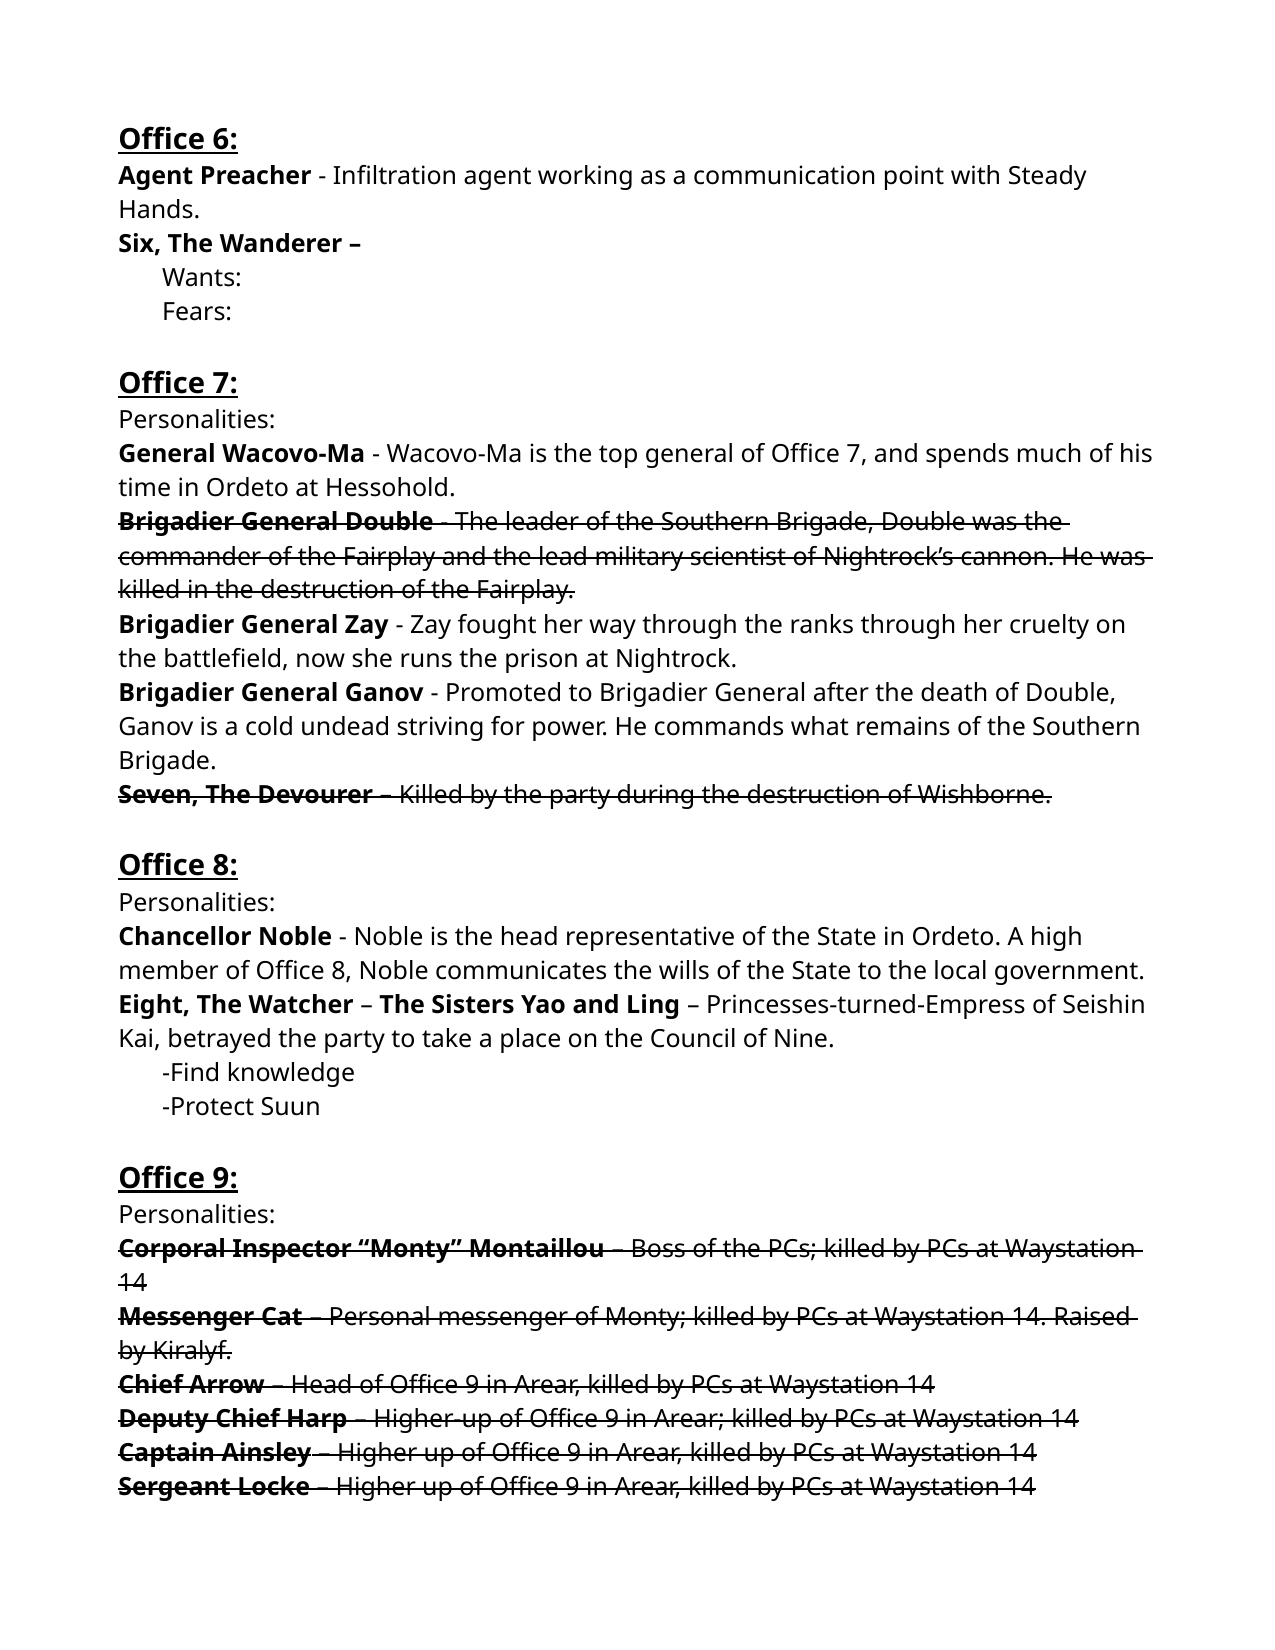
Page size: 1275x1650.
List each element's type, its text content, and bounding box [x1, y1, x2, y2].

text General Wacovo-Ma - Wacovo-Ma is the top general of Office 7, and spends much of his time in Ordeto at Hessohold. [118, 436, 1157, 504]
text Personalities: [118, 1197, 1157, 1231]
text Brigadier General Ganov - Promoted to Brigadier General after the death of Double, Ganov is a cold undead striving for power. He commands what remains of the Southern Brigade. [118, 674, 1157, 777]
text Eight, The Watcher – The Sisters Yao and Ling – Princesses-turned-Empress of Seishin Kai, betrayed the party to take a place on the Council of Nine. [118, 987, 1157, 1055]
text -Find knowledge [118, 1055, 1157, 1089]
text Wants: [118, 260, 1157, 294]
text -Protect Suun [118, 1089, 1157, 1123]
text Brigadier General Zay - Zay fought her way through the ranks through her cruelty on the battlefield, now she runs the prison at Nightrock. [118, 606, 1157, 674]
text Seven, The Devourer – Killed by the party during the destruction of Wishborne. [118, 777, 1157, 811]
text Office 9: [118, 1157, 1157, 1197]
text Personalities: [118, 884, 1157, 918]
text Six, The Wanderer – [118, 226, 1157, 260]
text Office 7: [118, 362, 1157, 402]
text Office 6: [118, 118, 1157, 158]
text Sergeant Locke – Higher up of Office 9 in Arear, killed by PCs at Waystation 14 [118, 1469, 1157, 1503]
text Captain Ainsley – Higher up of Office 9 in Arear, killed by PCs at Waystation 14 [118, 1435, 1157, 1469]
text Office 8: [118, 845, 1157, 884]
text Brigadier General Double - The leader of the Southern Brigade, Double was the commander of the Fairplay and the lead military scientist of Nightrock’s cannon. He was killed in the destruction of the Fairplay. [118, 504, 1157, 606]
text Chancellor Noble - Noble is the head representative of the State in Ordeto. A high member of Office 8, Noble communicates the wills of the State to the local government. [118, 918, 1157, 987]
text Corporal Inspector “Monty” Montaillou – Boss of the PCs; killed by PCs at Waystation 14 [118, 1231, 1157, 1299]
text Agent Preacher - Infiltration agent working as a communication point with Steady Hands. [118, 158, 1157, 226]
text Fears: [118, 294, 1157, 328]
text Deputy Chief Harp – Higher-up of Office 9 in Arear; killed by PCs at Waystation 14 [118, 1401, 1157, 1435]
text Messenger Cat – Personal messenger of Monty; killed by PCs at Waystation 14. Raised by Kiralyf. [118, 1299, 1157, 1367]
text Personalities: [118, 402, 1157, 436]
text Chief Arrow – Head of Office 9 in Arear, killed by PCs at Waystation 14 [118, 1367, 1157, 1401]
